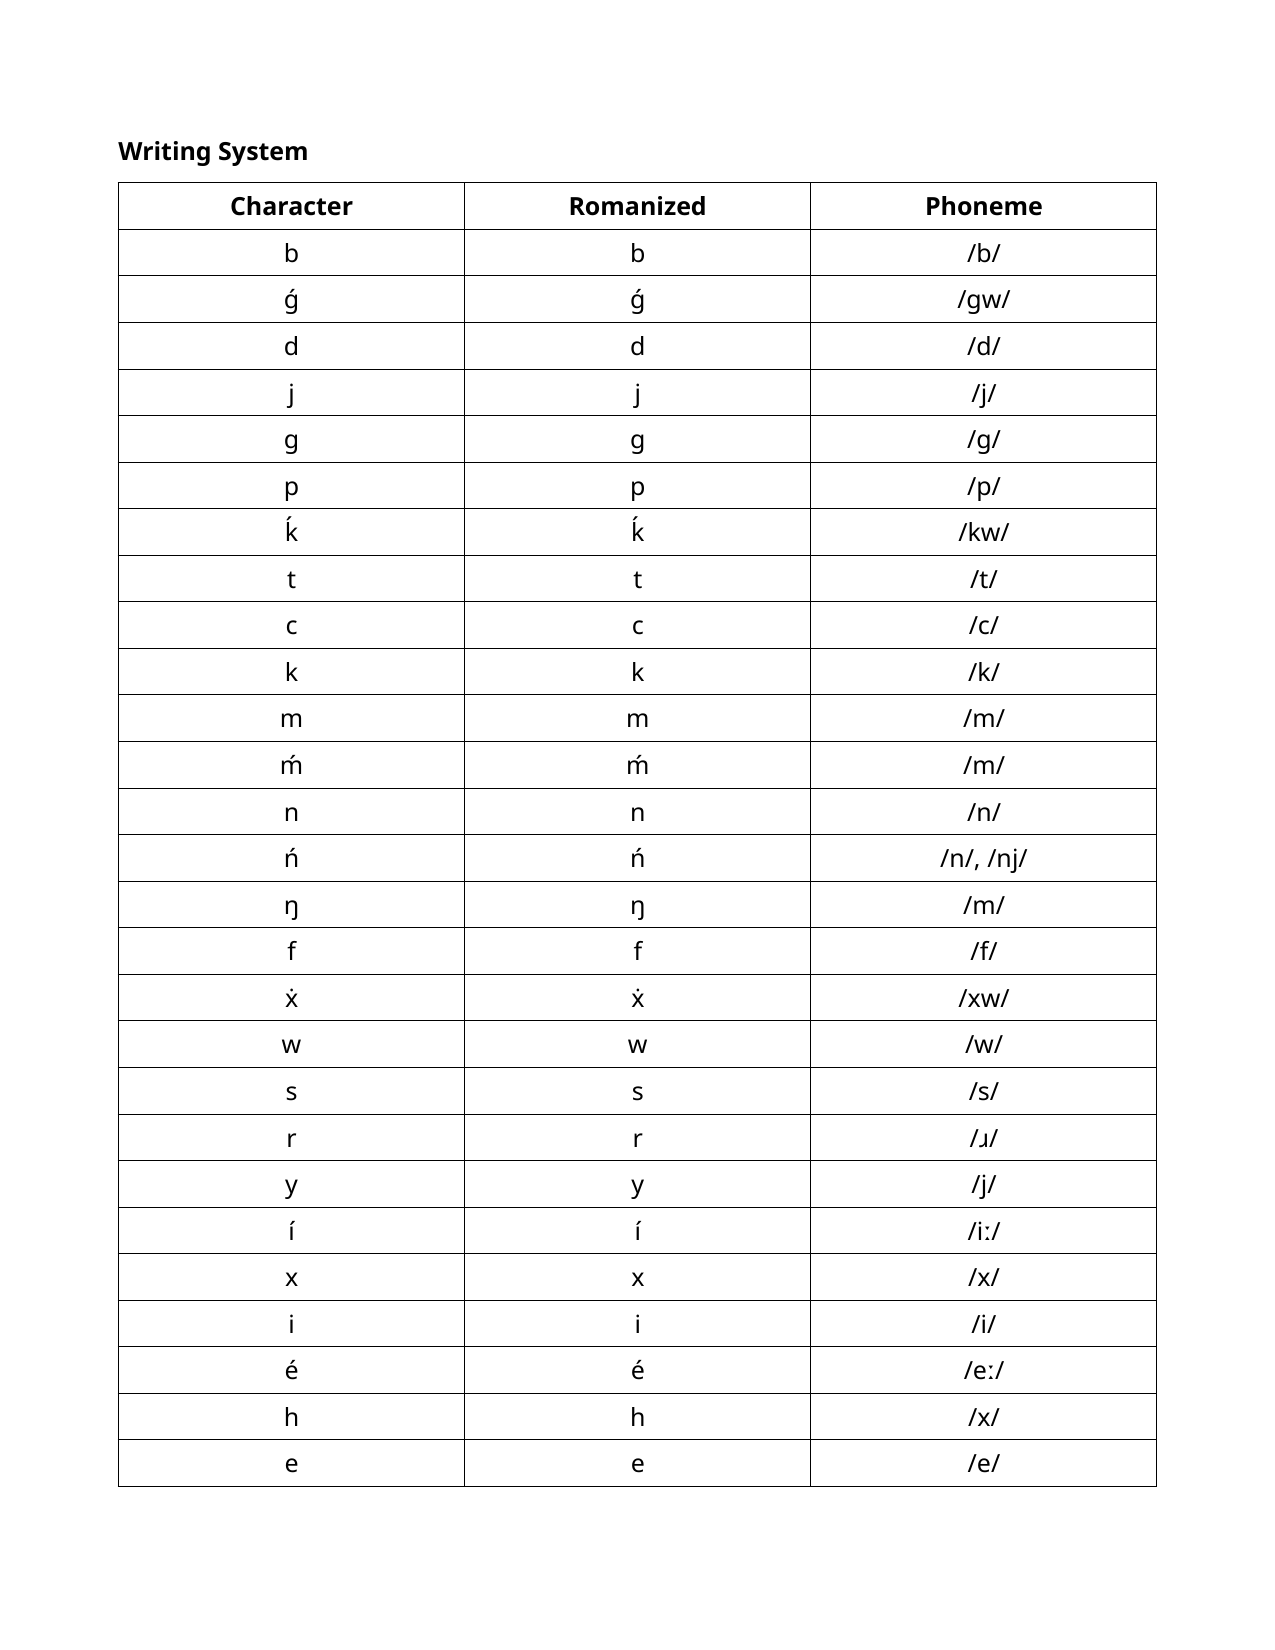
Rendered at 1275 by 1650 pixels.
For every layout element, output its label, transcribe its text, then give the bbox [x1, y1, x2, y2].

table_cell /eː/ [811, 1347, 1156, 1393]
table_cell p [119, 463, 464, 508]
table_cell /s/ [811, 1068, 1156, 1113]
table_cell ḿ [465, 742, 810, 787]
table_cell d [119, 323, 464, 368]
table_cell w [119, 1021, 464, 1067]
table_cell /p/ [811, 463, 1156, 508]
table_cell c [465, 602, 810, 648]
table_cell ḿ [119, 742, 464, 787]
table_cell í [465, 1208, 810, 1253]
table_cell h [465, 1394, 810, 1439]
table_cell j [465, 370, 810, 415]
table_cell x [119, 1254, 464, 1300]
table_cell /m/ [811, 742, 1156, 787]
table_cell /w/ [811, 1021, 1156, 1067]
table_cell /kw/ [811, 509, 1156, 555]
table_cell m [465, 695, 810, 741]
table_cell f [465, 928, 810, 974]
table_cell ǵ [465, 276, 810, 322]
table_header Phoneme [811, 183, 1156, 229]
table_cell i [465, 1301, 810, 1346]
table_cell ḱ [119, 509, 464, 555]
table_cell /f/ [811, 928, 1156, 974]
table_cell e [119, 1440, 464, 1486]
table_cell ǵ [119, 276, 464, 322]
table_cell /j/ [811, 370, 1156, 415]
table_cell /gw/ [811, 276, 1156, 322]
table_cell g [119, 416, 464, 462]
table_cell ń [119, 835, 464, 881]
table_cell ŋ [465, 882, 810, 927]
table_cell d [465, 323, 810, 368]
table_cell k [119, 649, 464, 694]
table_cell /t/ [811, 556, 1156, 601]
table_cell /b/ [811, 230, 1156, 275]
table_cell n [465, 789, 810, 834]
table_cell n [119, 789, 464, 834]
table_cell /xw/ [811, 975, 1156, 1020]
table_cell x [465, 1254, 810, 1300]
table_cell /iː/ [811, 1208, 1156, 1253]
table_cell ẋ [465, 975, 810, 1020]
table_cell /x/ [811, 1254, 1156, 1300]
table_cell ḱ [465, 509, 810, 555]
table_cell w [465, 1021, 810, 1067]
table_cell /k/ [811, 649, 1156, 694]
table_cell i [119, 1301, 464, 1346]
table_cell /e/ [811, 1440, 1156, 1486]
table_cell j [119, 370, 464, 415]
table_cell t [119, 556, 464, 601]
table_header Romanized [465, 183, 810, 229]
table_cell /n/ [811, 789, 1156, 834]
table_cell /x/ [811, 1394, 1156, 1439]
table_cell /m/ [811, 882, 1156, 927]
table_cell é [119, 1347, 464, 1393]
table_cell /i/ [811, 1301, 1156, 1346]
table_cell k [465, 649, 810, 694]
table_cell ŋ [119, 882, 464, 927]
table_cell b [119, 230, 464, 275]
table_cell t [465, 556, 810, 601]
table_cell /ɹ/ [811, 1115, 1156, 1160]
table_cell /d/ [811, 323, 1156, 368]
table_cell g [465, 416, 810, 462]
table_cell s [119, 1068, 464, 1113]
table_cell /c/ [811, 602, 1156, 648]
table_cell f [119, 928, 464, 974]
table_cell e [465, 1440, 810, 1486]
table_cell ẋ [119, 975, 464, 1020]
table_cell /g/ [811, 416, 1156, 462]
table_cell /j/ [811, 1161, 1156, 1207]
table_cell /n/, /nj/ [811, 835, 1156, 881]
table_cell h [119, 1394, 464, 1439]
table_header Character [119, 183, 464, 229]
table_cell y [119, 1161, 464, 1207]
table_cell ń [465, 835, 810, 881]
table_cell r [119, 1115, 464, 1160]
table_cell é [465, 1347, 810, 1393]
table_cell s [465, 1068, 810, 1113]
table_cell m [119, 695, 464, 741]
text Writing System [118, 133, 1157, 167]
table_cell í [119, 1208, 464, 1253]
table_cell r [465, 1115, 810, 1160]
table_cell p [465, 463, 810, 508]
table_cell b [465, 230, 810, 275]
table_cell c [119, 602, 464, 648]
table_cell y [465, 1161, 810, 1207]
table_cell /m/ [811, 695, 1156, 741]
